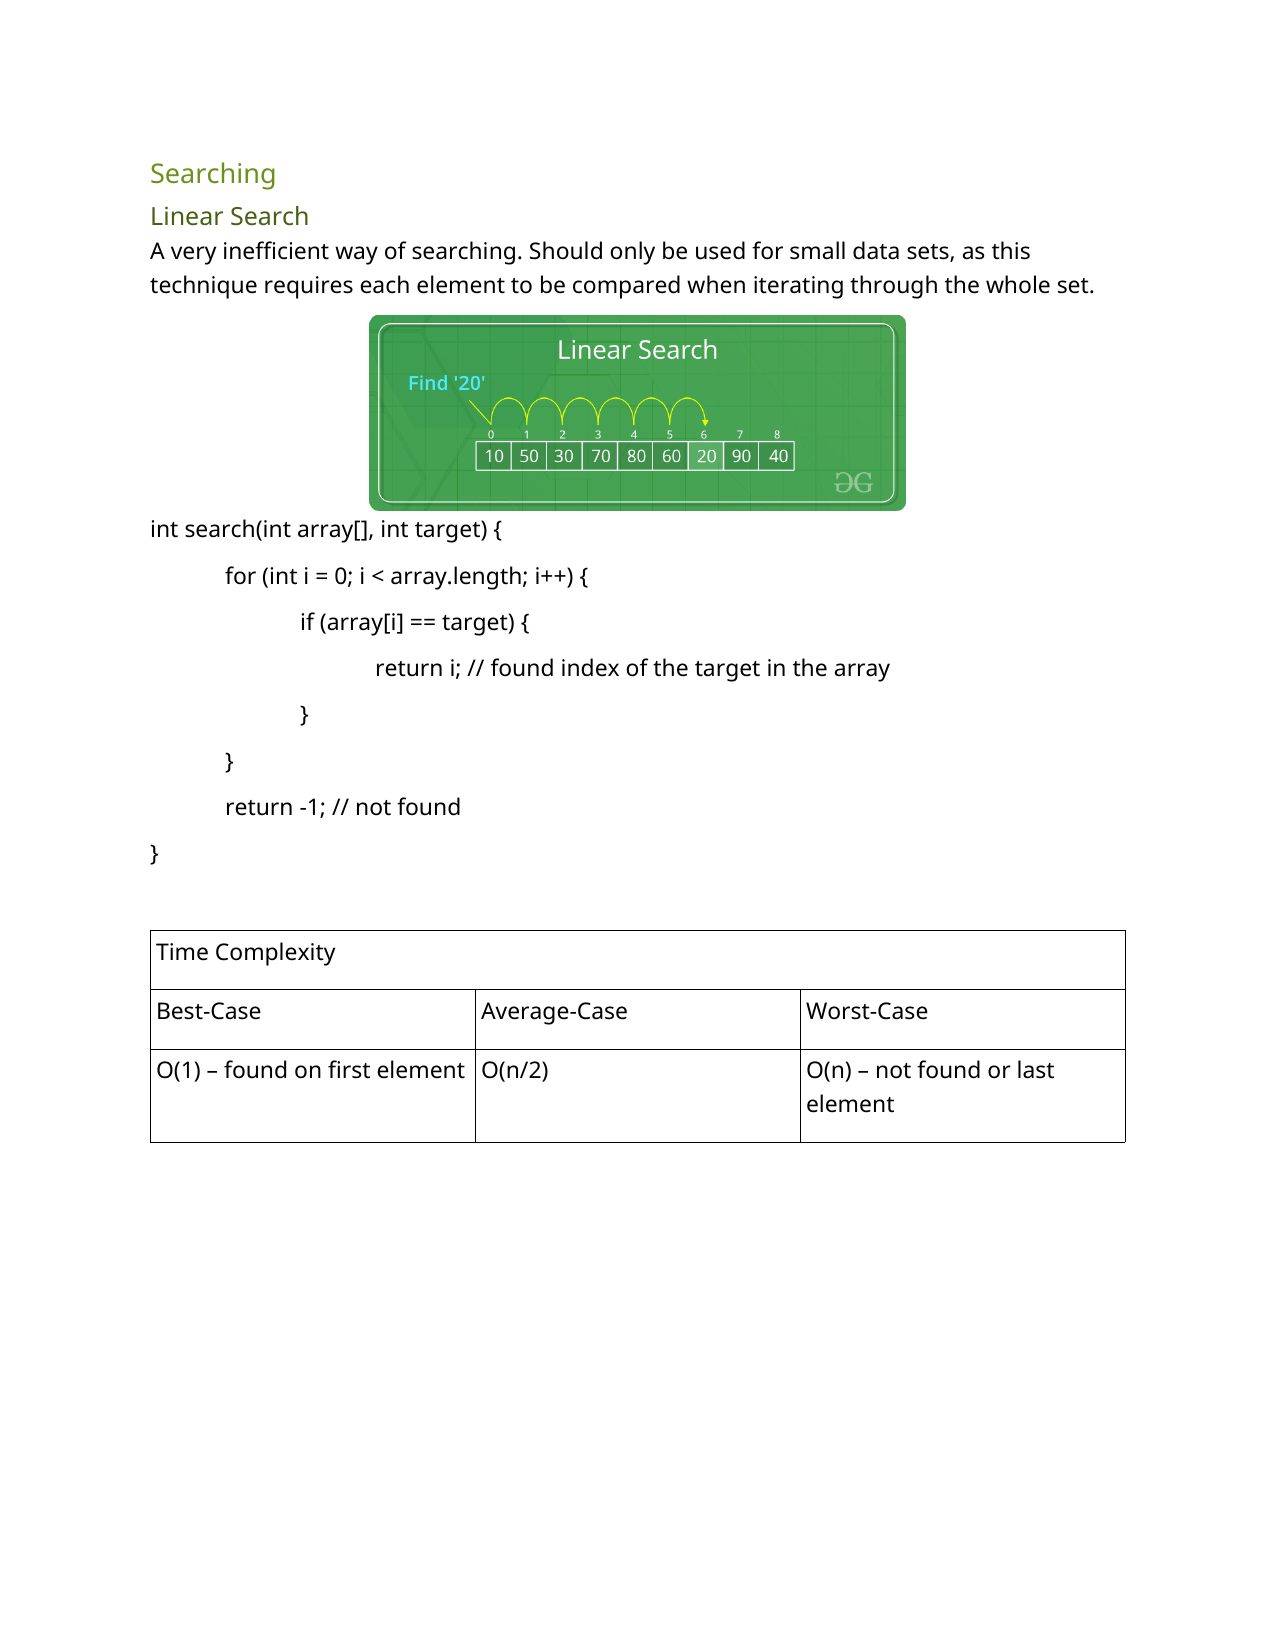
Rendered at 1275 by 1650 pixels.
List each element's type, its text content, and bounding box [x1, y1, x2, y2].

table_cell Worst-Case [801, 990, 1125, 1048]
text int search(int array[], int target) { [150, 315, 1125, 544]
text } [150, 698, 1125, 729]
text return i; // found index of the target in the array [150, 652, 1125, 683]
text return -1; // not found [150, 791, 1125, 822]
text for (int i = 0; i < array.length; i++) { [150, 559, 1125, 591]
text if (array[i] == target) { [150, 606, 1125, 637]
subtitle Linear Search [150, 198, 1125, 232]
table_cell Average-Case [476, 990, 800, 1048]
text } [150, 744, 1125, 776]
table_header Time Complexity [151, 931, 1125, 989]
text A very inefficient way of searching. Should only be used for small data sets, as this technique requires each element to be compared when iterating through the whole set. [150, 235, 1125, 300]
picture [369, 315, 906, 511]
subtitle Searching [150, 154, 1125, 191]
table_cell O(n/2) [476, 1050, 800, 1142]
table_cell Best-Case [151, 990, 475, 1048]
text } [150, 837, 1125, 868]
table_cell O(n) – not found or last element [801, 1050, 1125, 1142]
table_cell O(1) – found on first element [151, 1050, 475, 1142]
